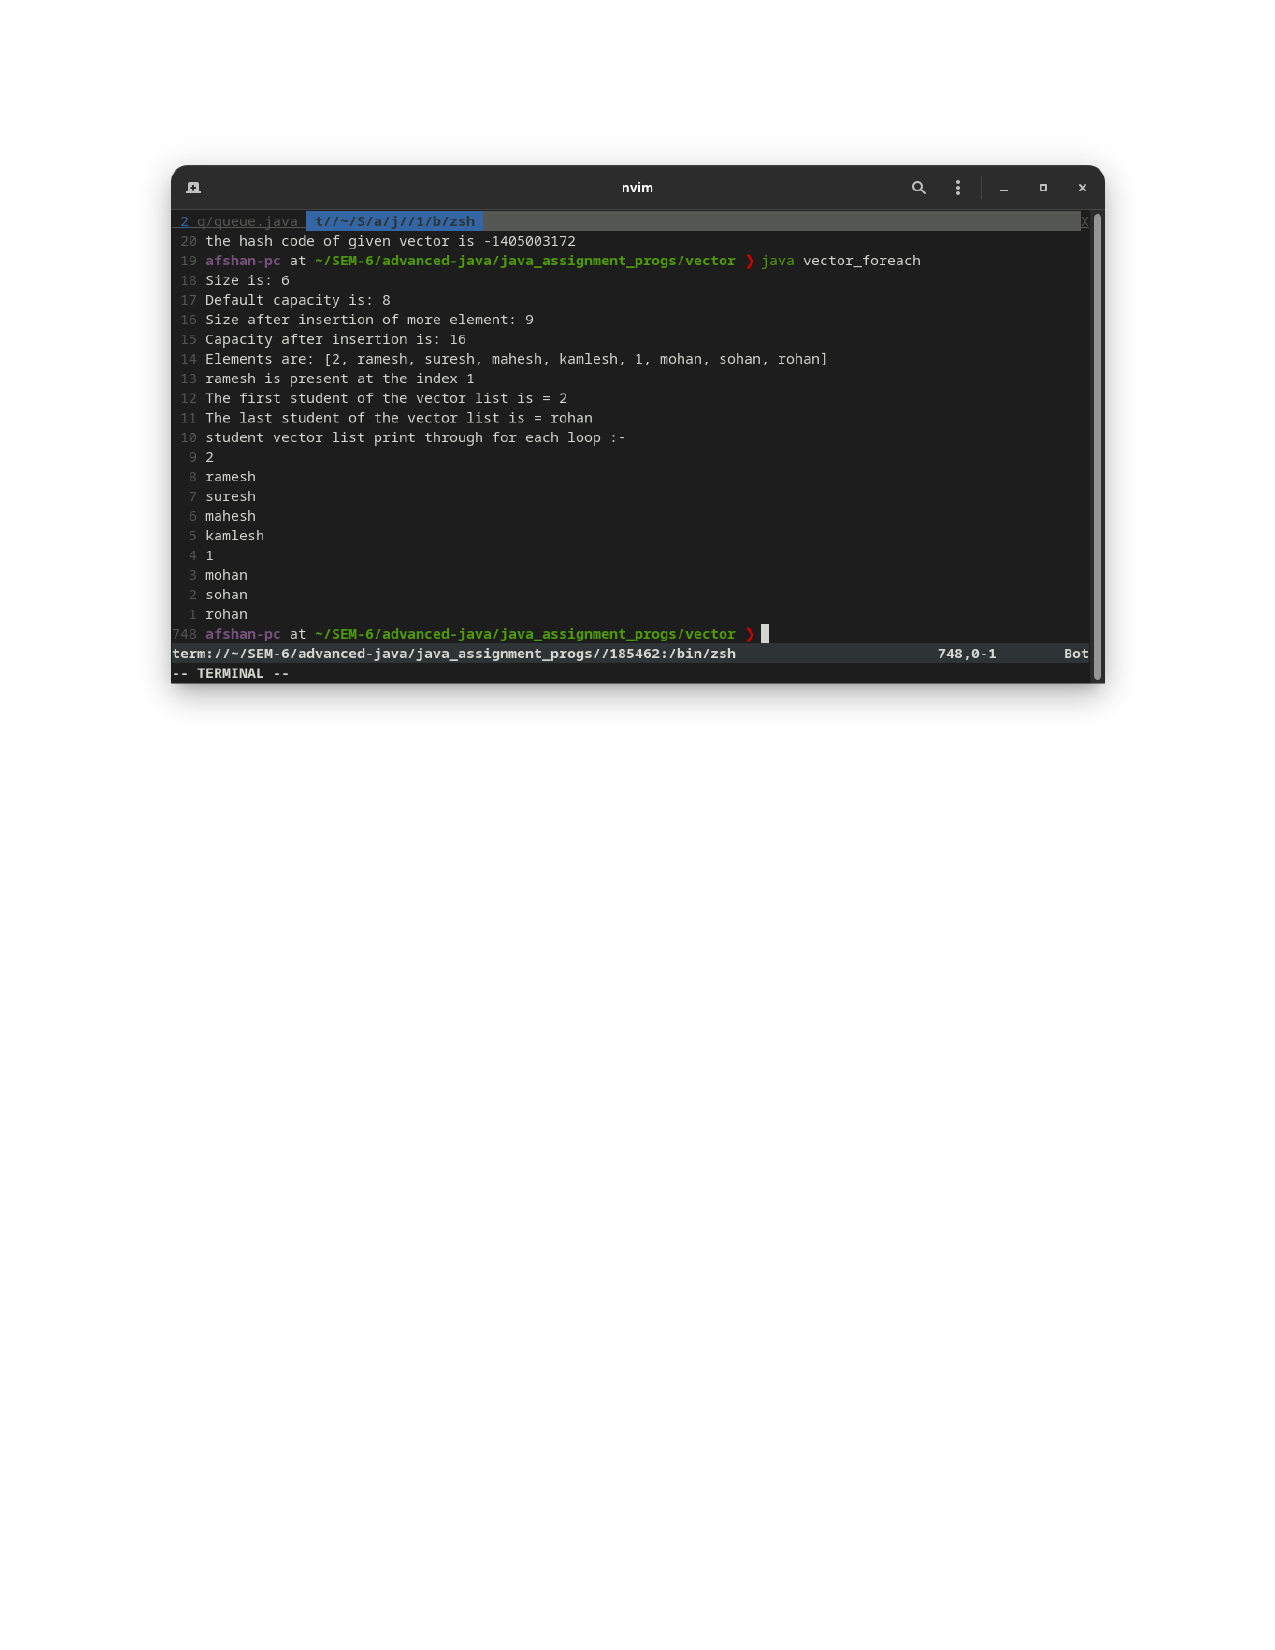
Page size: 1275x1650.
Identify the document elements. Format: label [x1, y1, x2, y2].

picture [118, 118, 1157, 741]
